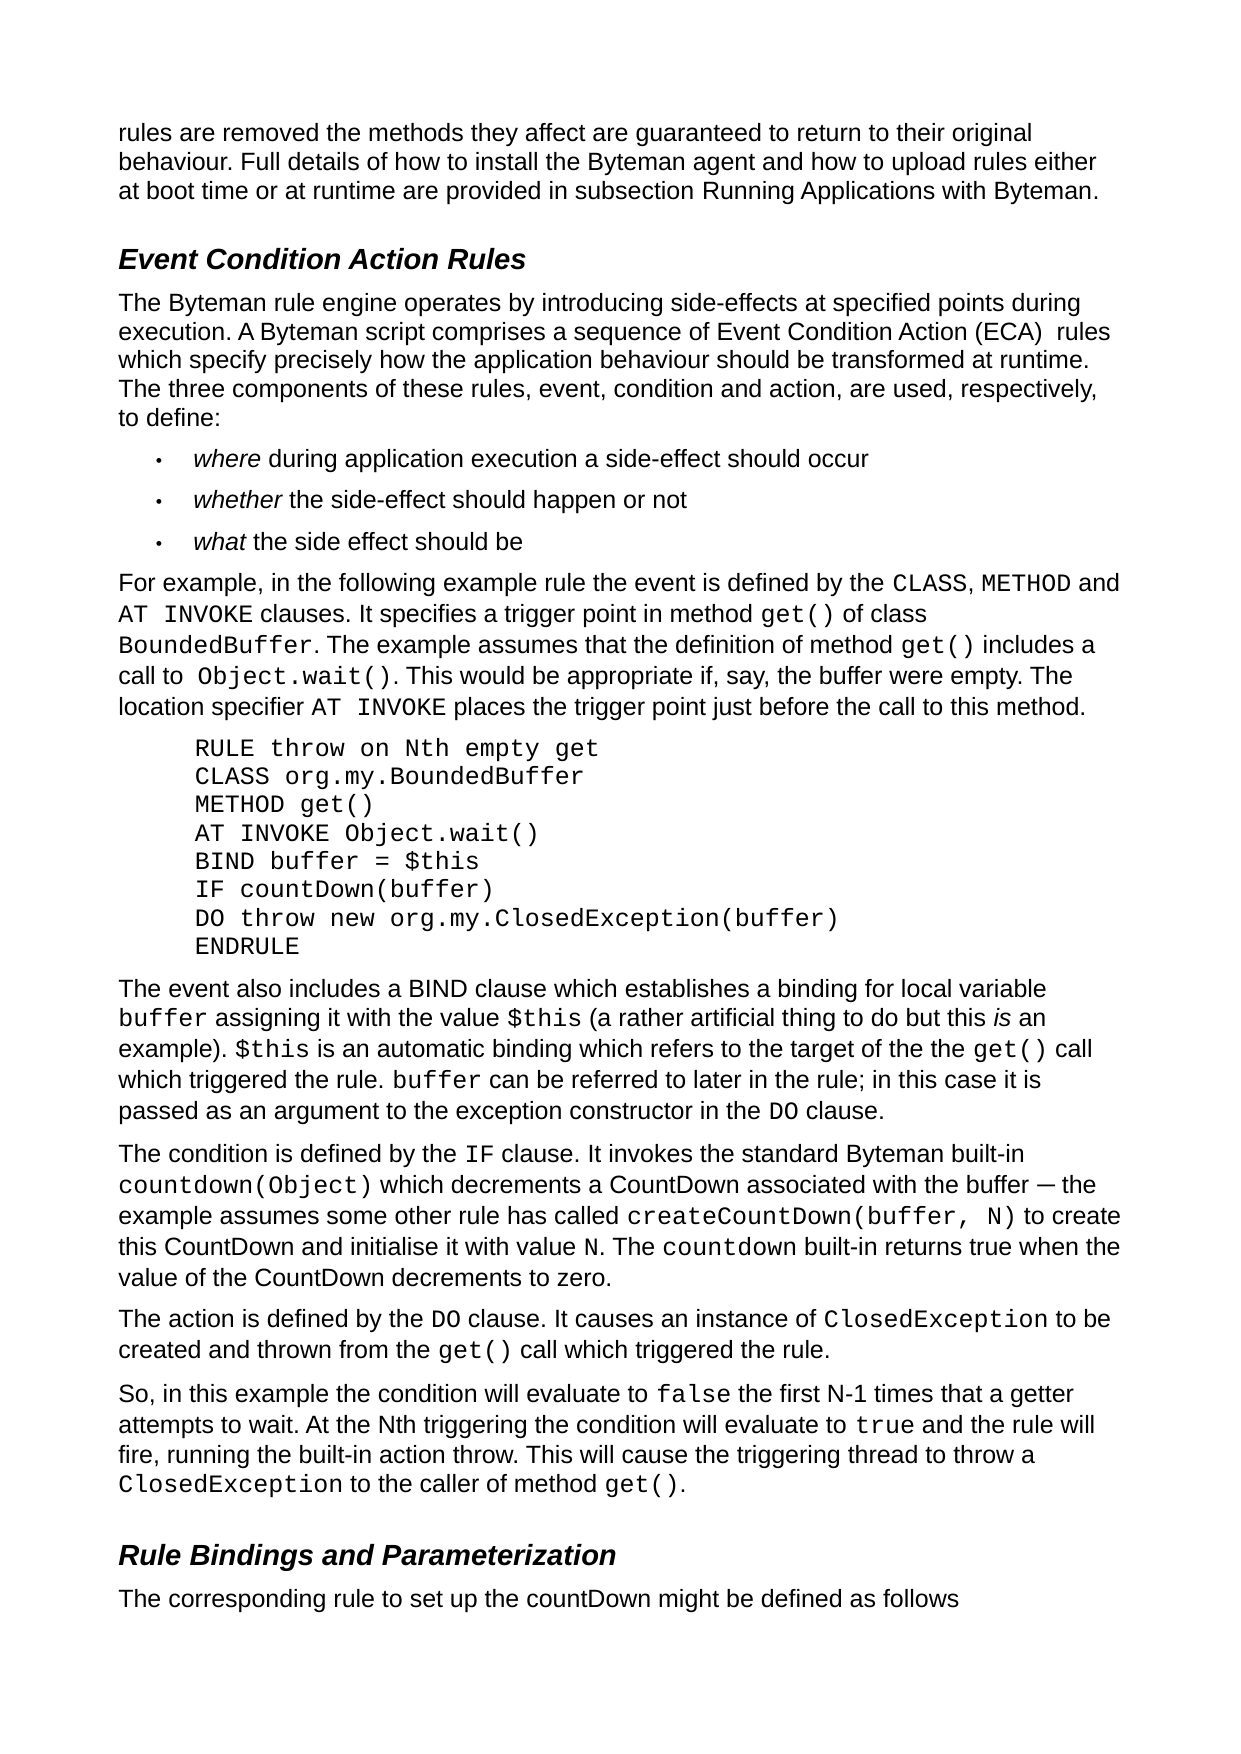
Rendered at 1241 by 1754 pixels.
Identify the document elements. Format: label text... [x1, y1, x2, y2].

text rules are removed the methods they affect are guaranteed to return to their original behaviour. Full details of how to install the Byteman agent and how to upload rules either at boot time or at runtime are provided in subsection Running Applications with Byteman. [118, 118, 1122, 204]
text So, in this example the condition will evaluate to false the first N-1 times that a getter attempts to wait. At the Nth triggering the condition will evaluate to true and the rule will fire, running the built-in action throw. This will cause the triggering thread to throw a ClosedException to the caller of method get(). [118, 1379, 1122, 1500]
list what the side effect should be [156, 527, 1122, 555]
text The corresponding rule to set up the countDown might be defined as follows [118, 1584, 1122, 1612]
text The event also includes a BIND clause which establishes a binding for local variable buffer assigning it with the value $this (a rather artificial thing to do but this is an example). $this is an automatic binding which refers to the target of the the get() call which triggered the rule. buffer can be referred to later in the rule; in this case it is passed as an argument to the exception constructor in the DO clause. [118, 974, 1122, 1127]
text The condition is defined by the IF clause. It invokes the standard Byteman built-in countdown(Object) which decrements a CountDown associated with the buffer ─ the example assumes some other rule has called createCountDown(buffer, N) to create this CountDown and initialise it with value N. The countdown built-in returns true when the value of the CountDown decrements to zero. [118, 1139, 1122, 1292]
subtitle Event Condition Action Rules [118, 242, 1122, 275]
subtitle Rule Bindings and Parameterization [118, 1538, 1122, 1571]
list whether the side-effect should happen or not [156, 485, 1122, 514]
list where during application execution a side-effect should occur [156, 444, 1122, 473]
text The Byteman rule engine operates by introducing side-effects at specified points during execution. A Byteman script comprises a sequence of Event Condition Action (ECA) rules which specify precisely how the application behaviour should be transformed at runtime. The three components of these rules, event, condition and action, are used, respectively, to define: [118, 288, 1122, 432]
text For example, in the following example rule the event is defined by the CLASS, METHOD and AT INVOKE clauses. It specifies a trigger point in method get() of class BoundedBuffer. The example assumes that the definition of method get() includes a call to Object.wait(). This would be appropriate if, say, the buffer were empty. The location specifier AT INVOKE places the trigger point just before the call to this method. [118, 568, 1122, 723]
text The action is defined by the DO clause. It causes an instance of ClosedException to be created and thrown from the get() call which triggered the rule. [118, 1304, 1122, 1366]
text RULE throw on Nth empty get CLASS org.my.BoundedBuffer METHOD get() AT INVOKE Object.wait() BIND buffer = $this IF countDown(buffer) DO throw new org.my.ClosedException(buffer) ENDRULE [194, 735, 1122, 962]
